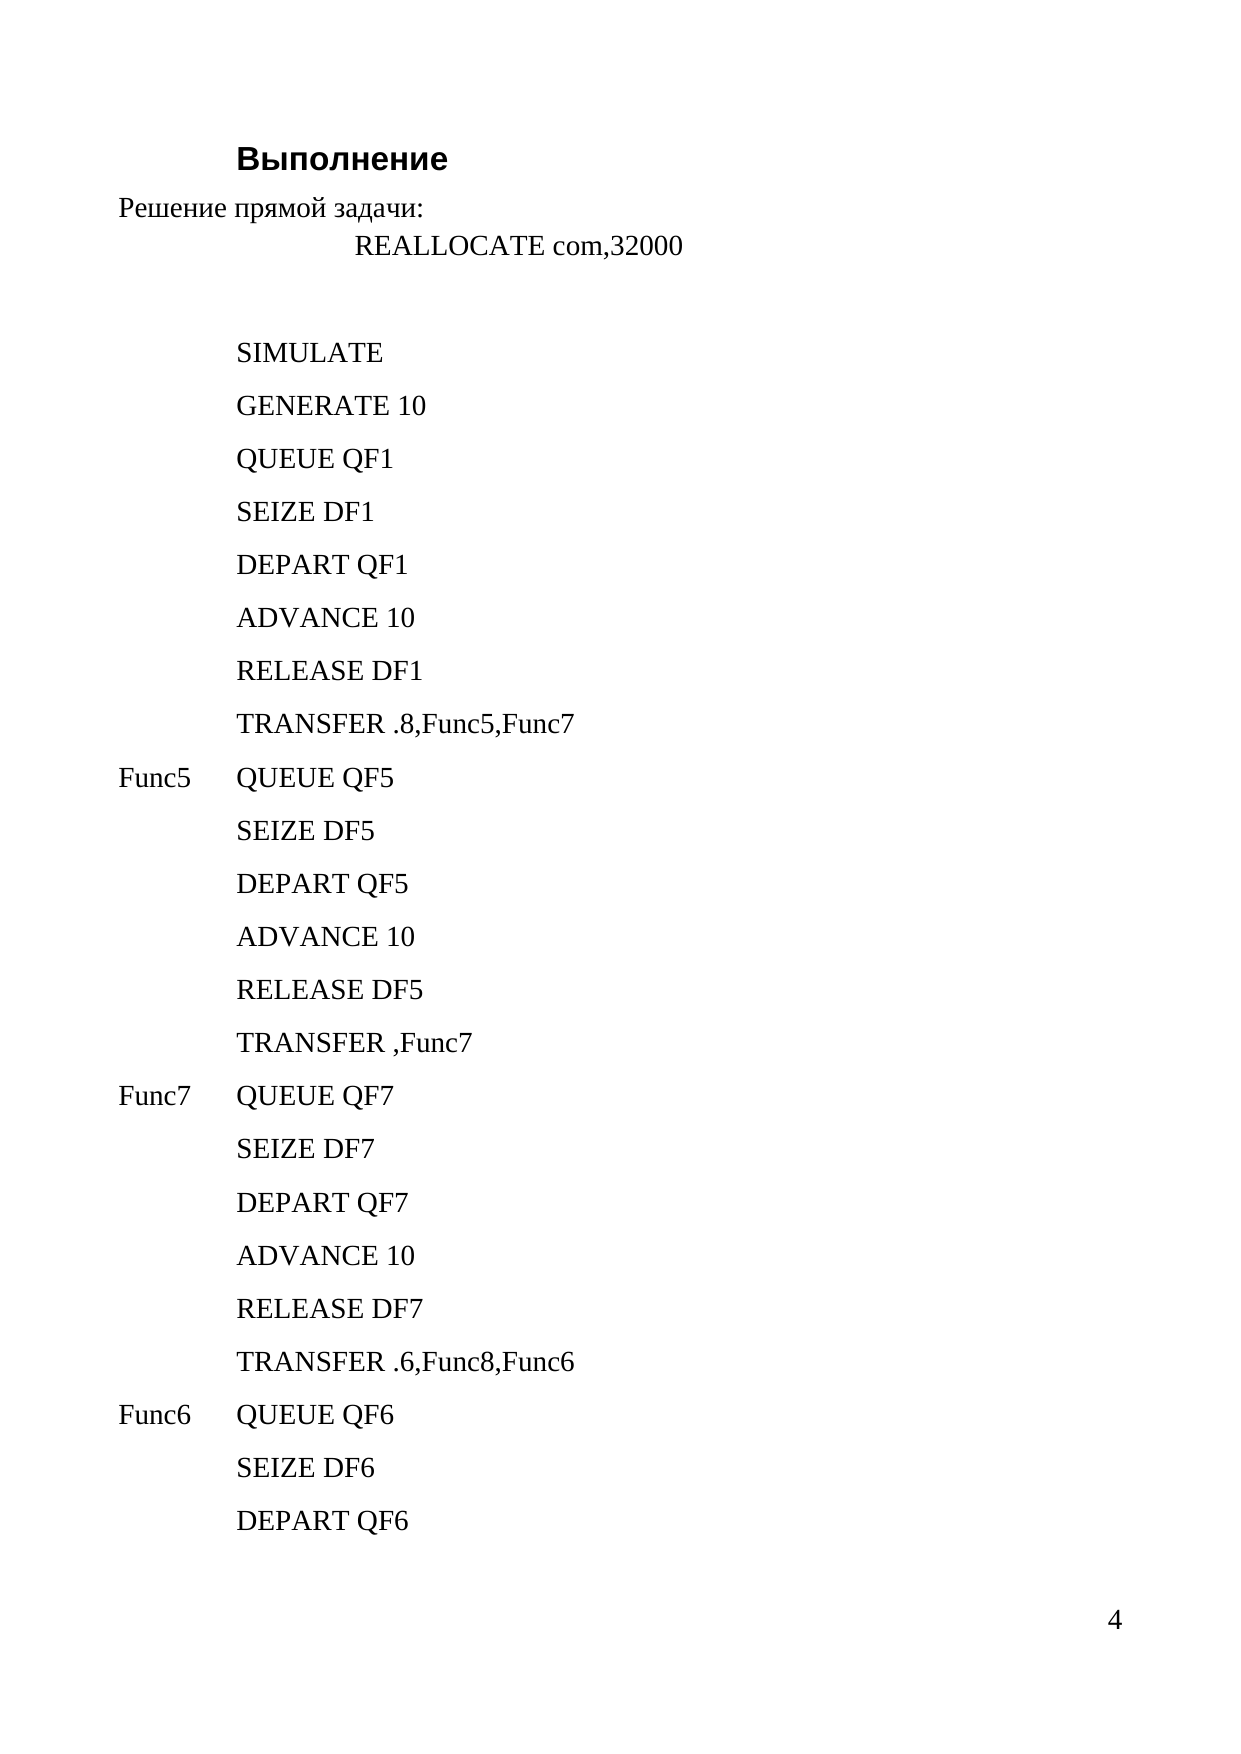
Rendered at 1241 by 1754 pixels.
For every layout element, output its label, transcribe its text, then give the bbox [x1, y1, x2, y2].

text ADVANCE 10 [118, 1238, 1122, 1271]
subtitle Выполнение [118, 139, 1122, 177]
text DEPART QF7 [118, 1185, 1122, 1218]
text RELEASE DF5 [118, 972, 1122, 1006]
text SEIZE DF6 [118, 1450, 1122, 1484]
text SIMULATE [118, 335, 1122, 368]
text DEPART QF1 [118, 547, 1122, 581]
text DEPART QF5 [118, 866, 1122, 899]
text SEIZE DF7 [118, 1132, 1122, 1165]
text TRANSFER .8,Func5,Func7 [118, 707, 1122, 740]
text ADVANCE 10 [118, 919, 1122, 953]
text GENERATE 10 [118, 388, 1122, 421]
text ADVANCE 10 [118, 600, 1122, 634]
text SEIZE DF1 [118, 494, 1122, 528]
text RELEASE DF1 [118, 653, 1122, 687]
text DEPART QF6 [118, 1503, 1122, 1537]
text Решение прямой задачи: REALLOCATE com,32000 [118, 190, 1122, 262]
text TRANSFER ,Func7 [118, 1025, 1122, 1059]
text RELEASE DF7 [118, 1291, 1122, 1324]
text TRANSFER .6,Func8,Func6 [118, 1344, 1122, 1378]
text Func7 QUEUE QF7 [118, 1078, 1122, 1112]
text Func5 QUEUE QF5 [118, 760, 1122, 793]
text Func6 QUEUE QF6 [118, 1397, 1122, 1431]
text SEIZE DF5 [118, 813, 1122, 846]
text QUEUE QF1 [118, 441, 1122, 474]
